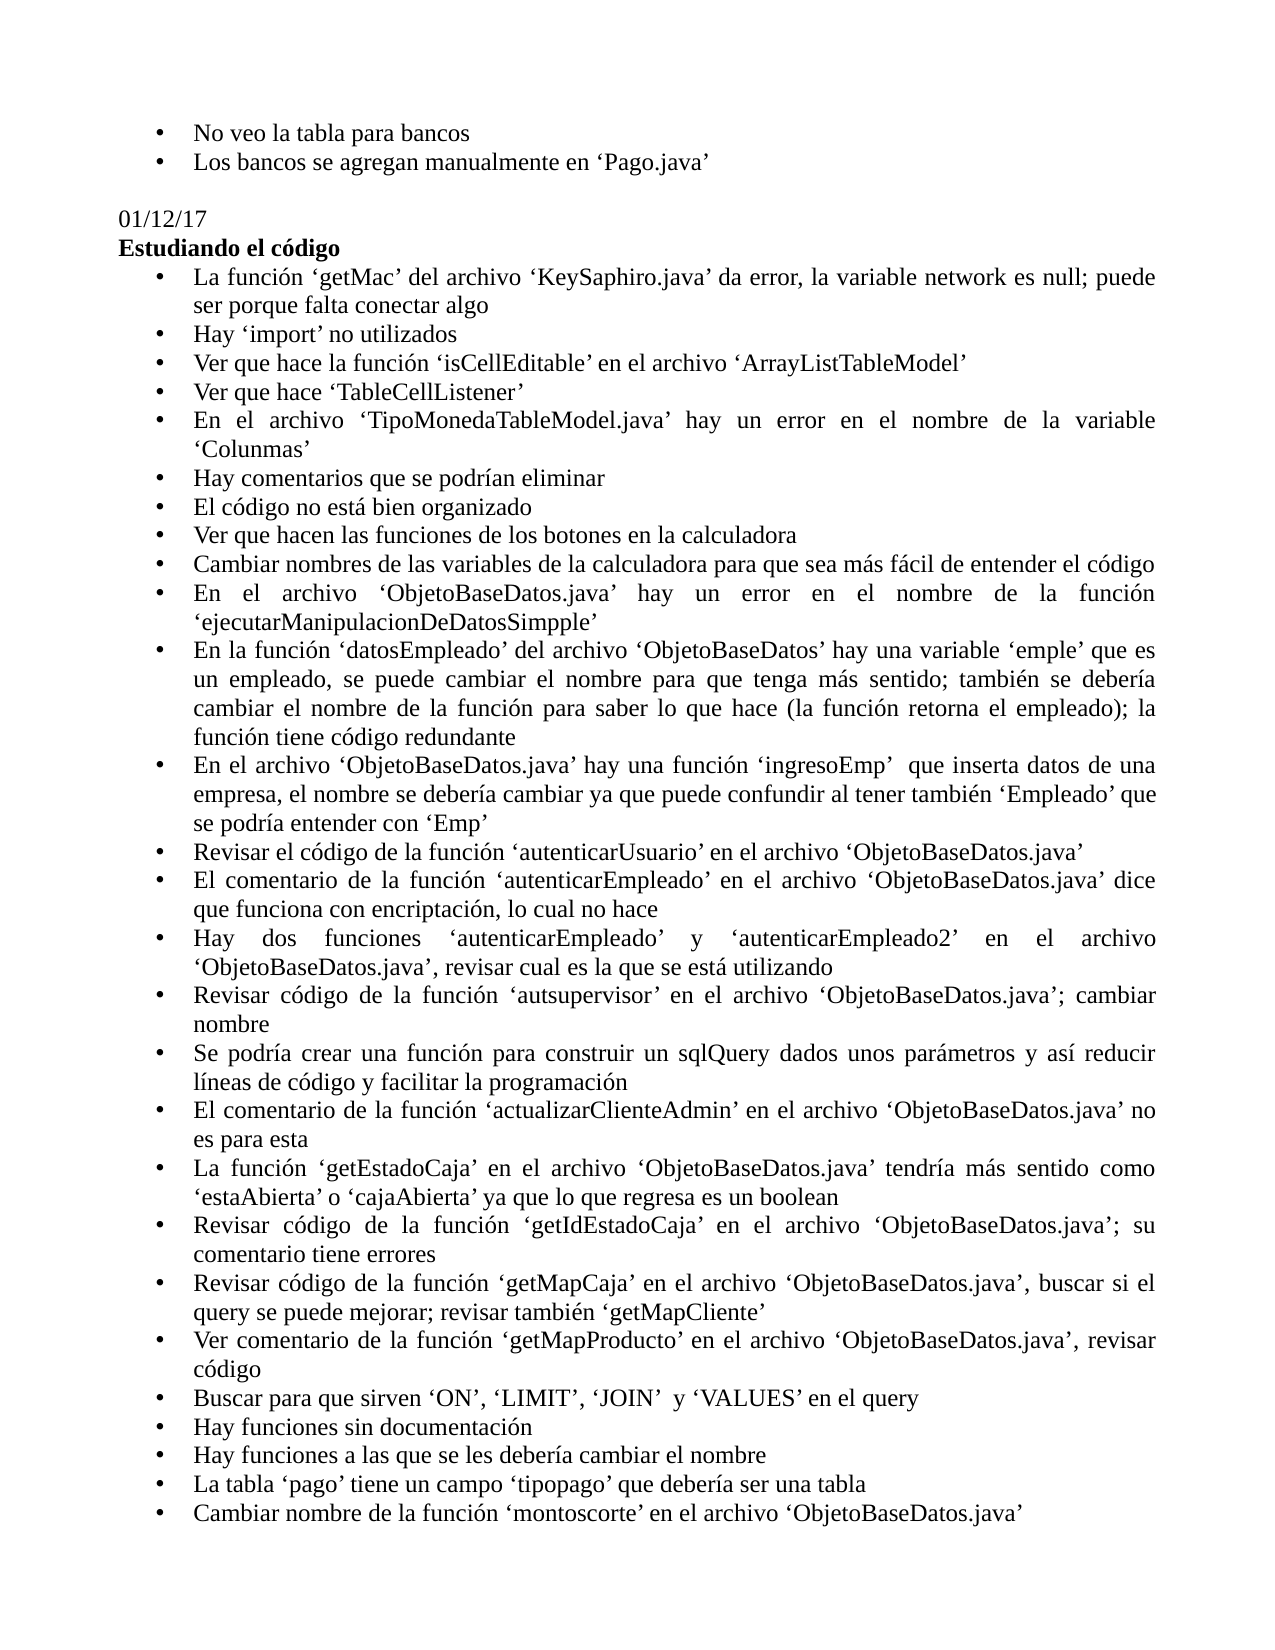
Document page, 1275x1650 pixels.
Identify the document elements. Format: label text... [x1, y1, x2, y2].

list Buscar para que sirven ‘ON’, ‘LIMIT’, ‘JOIN’ y ‘VALUES’ en el query [156, 1383, 1157, 1412]
list Cambiar nombre de la función ‘montoscorte’ en el archivo ‘ObjetoBaseDatos.java’ [156, 1498, 1157, 1527]
text Estudiando el código [118, 233, 1157, 262]
list Hay funciones sin documentación [156, 1412, 1157, 1441]
list Ver comentario de la función ‘getMapProducto’ en el archivo ‘ObjetoBaseDatos.java’, revisar código [156, 1326, 1157, 1383]
list No veo la tabla para bancos [156, 118, 1157, 147]
list En la función ‘datosEmpleado’ del archivo ‘ObjetoBaseDatos’ hay una variable ‘emple’ que es un empleado, se puede cambiar el nombre para que tenga más sentido; también se debería cambiar el nombre de la función para saber lo que hace (la función retorna el empleado); la función tiene código redundante [156, 636, 1157, 751]
list Hay ‘import’ no utilizados [156, 319, 1157, 348]
list En el archivo ‘ObjetoBaseDatos.java’ hay un error en el nombre de la función ‘ejecutarManipulacionDeDatosSimpple’ [156, 578, 1157, 636]
list Hay comentarios que se podrían eliminar [156, 463, 1157, 492]
list La tabla ‘pago’ tiene un campo ‘tipopago’ que debería ser una tabla [156, 1469, 1157, 1498]
text 01/12/17 [118, 204, 1157, 233]
list Los bancos se agregan manualmente en ‘Pago.java’ [156, 147, 1157, 176]
list Revisar código de la función ‘getMapCaja’ en el archivo ‘ObjetoBaseDatos.java’, buscar si el query se puede mejorar; revisar también ‘getMapCliente’ [156, 1268, 1157, 1326]
list En el archivo ‘TipoMonedaTableModel.java’ hay un error en el nombre de la variable ‘Colunmas’ [156, 406, 1157, 463]
list Hay funciones a las que se les debería cambiar el nombre [156, 1441, 1157, 1469]
list Se podría crear una función para construir un sqlQuery dados unos parámetros y así reducir líneas de código y facilitar la programación [156, 1038, 1157, 1096]
list Ver que hacen las funciones de los botones en la calculadora [156, 521, 1157, 549]
list Hay dos funciones ‘autenticarEmpleado’ y ‘autenticarEmpleado2’ en el archivo ‘ObjetoBaseDatos.java’, revisar cual es la que se está utilizando [156, 923, 1157, 981]
list Revisar el código de la función ‘autenticarUsuario’ en el archivo ‘ObjetoBaseDatos.java’ [156, 837, 1157, 866]
list Ver que hace ‘TableCellListener’ [156, 377, 1157, 406]
list Revisar código de la función ‘autsupervisor’ en el archivo ‘ObjetoBaseDatos.java’; cambiar nombre [156, 981, 1157, 1038]
list El comentario de la función ‘actualizarClienteAdmin’ en el archivo ‘ObjetoBaseDatos.java’ no es para esta [156, 1096, 1157, 1153]
list Cambiar nombres de las variables de la calculadora para que sea más fácil de entender el código [156, 549, 1157, 578]
list En el archivo ‘ObjetoBaseDatos.java’ hay una función ‘ingresoEmp’ que inserta datos de una empresa, el nombre se debería cambiar ya que puede confundir al tener también ‘Empleado’ que se podría entender con ‘Emp’ [156, 751, 1157, 837]
list El comentario de la función ‘autenticarEmpleado’ en el archivo ‘ObjetoBaseDatos.java’ dice que funciona con encriptación, lo cual no hace [156, 866, 1157, 923]
list La función ‘getEstadoCaja’ en el archivo ‘ObjetoBaseDatos.java’ tendría más sentido como ‘estaAbierta’ o ‘cajaAbierta’ ya que lo que regresa es un boolean [156, 1153, 1157, 1211]
list Revisar código de la función ‘getIdEstadoCaja’ en el archivo ‘ObjetoBaseDatos.java’; su comentario tiene errores [156, 1211, 1157, 1268]
list Ver que hace la función ‘isCellEditable’ en el archivo ‘ArrayListTableModel’ [156, 348, 1157, 377]
list La función ‘getMac’ del archivo ‘KeySaphiro.java’ da error, la variable network es null; puede ser porque falta conectar algo [156, 262, 1157, 319]
list El código no está bien organizado [156, 492, 1157, 521]
